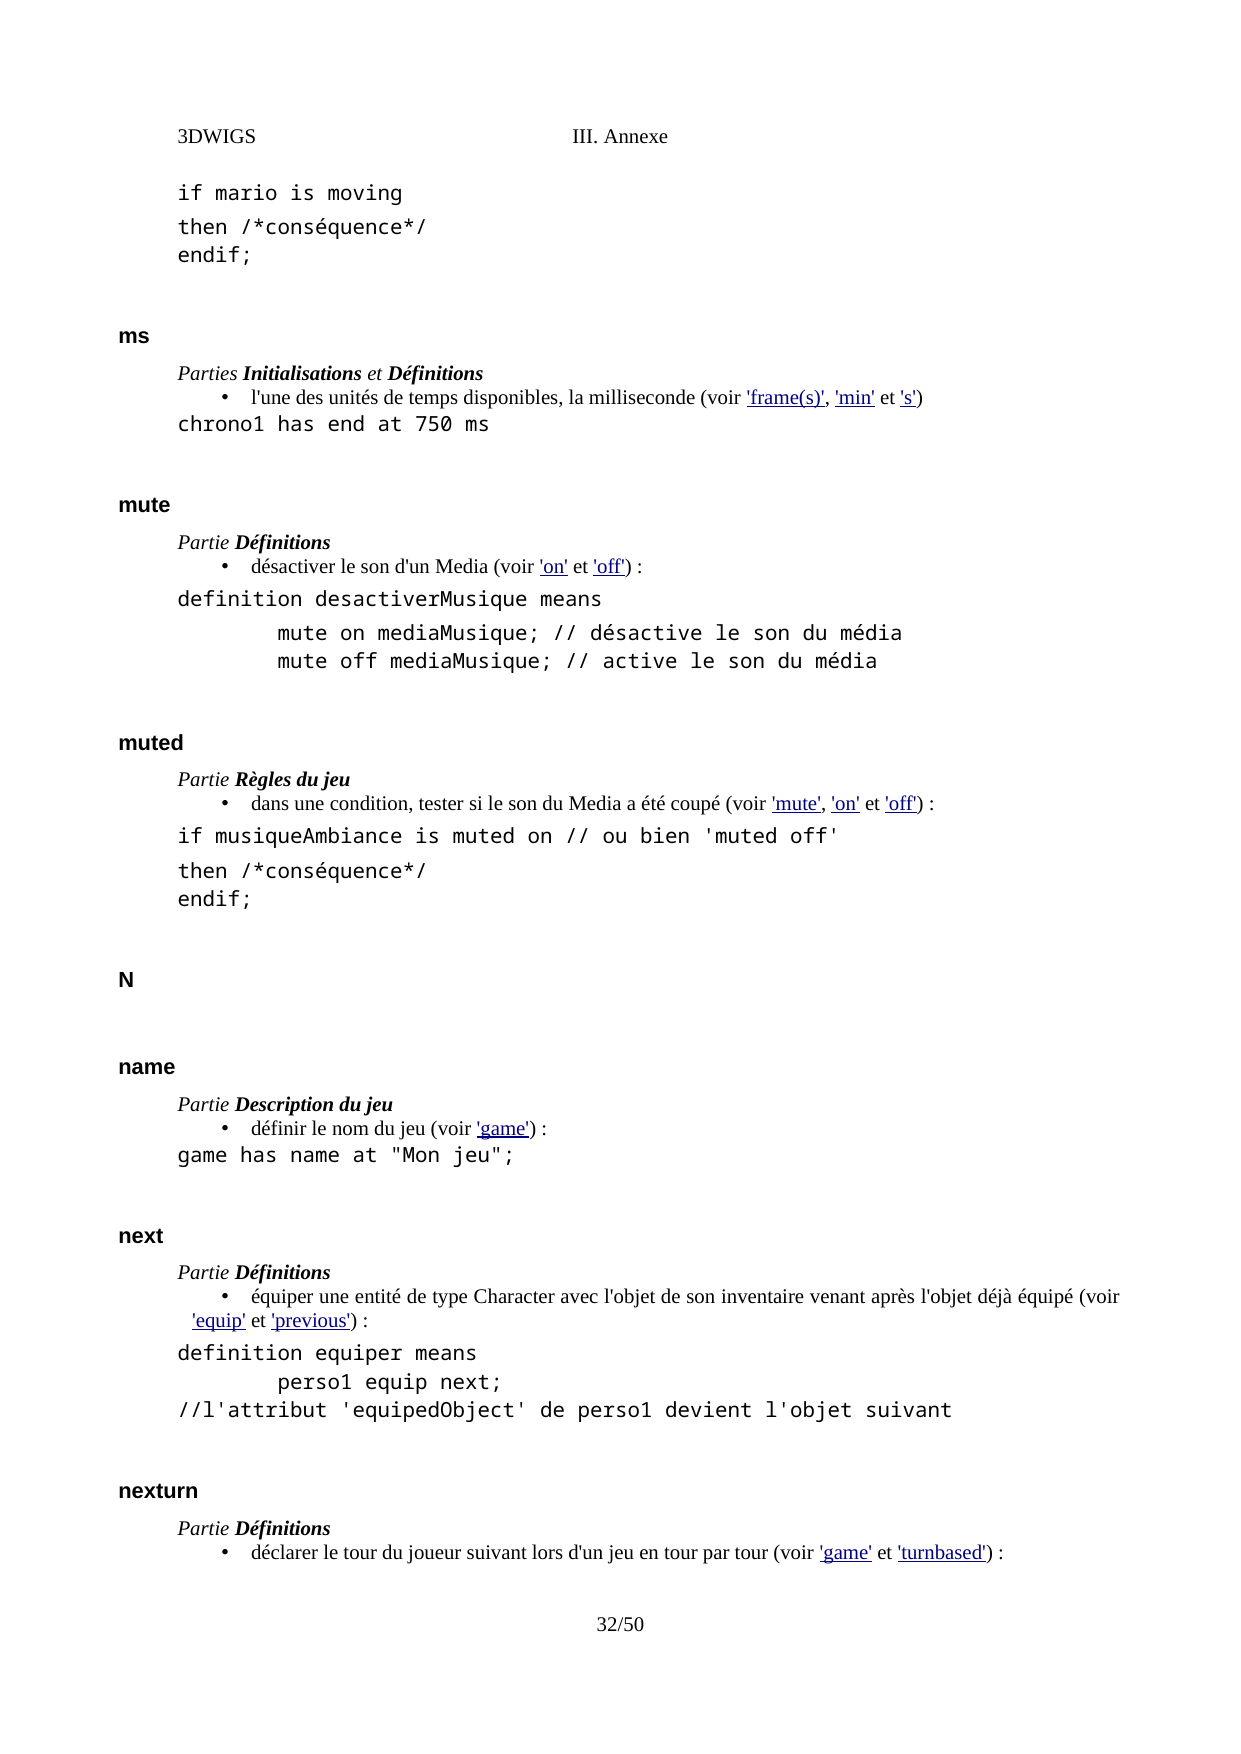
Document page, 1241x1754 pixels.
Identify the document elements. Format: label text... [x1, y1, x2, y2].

text if mario is moving [118, 178, 1122, 206]
text Partie Règles du jeu [118, 767, 1122, 791]
text //l'attribut 'equipedObject' de perso1 devient l'objet suivant [118, 1395, 1122, 1424]
text mute off mediaMusique; // active le son du média [118, 647, 1122, 675]
list désactiver le son d'un Media (voir 'on' et 'off') : [162, 554, 1122, 578]
text mute on mediaMusique; // désactive le son du média [118, 618, 1122, 647]
text then /*conséquence*/ [118, 212, 1122, 240]
text Partie Définitions [118, 1516, 1122, 1540]
text Parties Initialisations et Définitions [118, 361, 1122, 385]
text chrono1 has end at 750 ms [118, 409, 1122, 438]
text definition desactiverMusique means [118, 584, 1122, 612]
text Partie Définitions [118, 530, 1122, 554]
text then /*conséquence*/ [118, 856, 1122, 884]
subtitle ms [118, 323, 1122, 348]
list déclarer le tour du joueur suivant lors d'un jeu en tour par tour (voir 'game' et 'turnbased') : [162, 1540, 1122, 1564]
subtitle name [118, 1054, 1122, 1079]
subtitle muted [118, 729, 1122, 755]
subtitle next [118, 1223, 1122, 1248]
subtitle nexturn [118, 1478, 1122, 1503]
text Partie Description du jeu [118, 1092, 1122, 1116]
text endif; [118, 240, 1122, 269]
text perso1 equip next; [118, 1367, 1122, 1395]
text Partie Définitions [118, 1260, 1122, 1284]
subtitle mute [118, 492, 1122, 517]
subtitle N [118, 967, 1122, 992]
text endif; [118, 884, 1122, 913]
text game has name at "Mon jeu"; [118, 1140, 1122, 1168]
text if musiqueAmbiance is muted on // ou bien 'muted off' [118, 821, 1122, 850]
text definition equiper means [118, 1338, 1122, 1367]
list l'une des unités de temps disponibles, la milliseconde (voir 'frame(s)', 'min' et 's') [162, 385, 1122, 409]
list définir le nom du jeu (voir 'game') : [162, 1116, 1122, 1140]
list dans une condition, tester si le son du Media a été coupé (voir 'mute', 'on' et 'off') : [162, 791, 1122, 815]
list équiper une entité de type Character avec l'objet de son inventaire venant après l'objet déjà équipé (voir 'equip' et 'previous') : [162, 1284, 1122, 1332]
